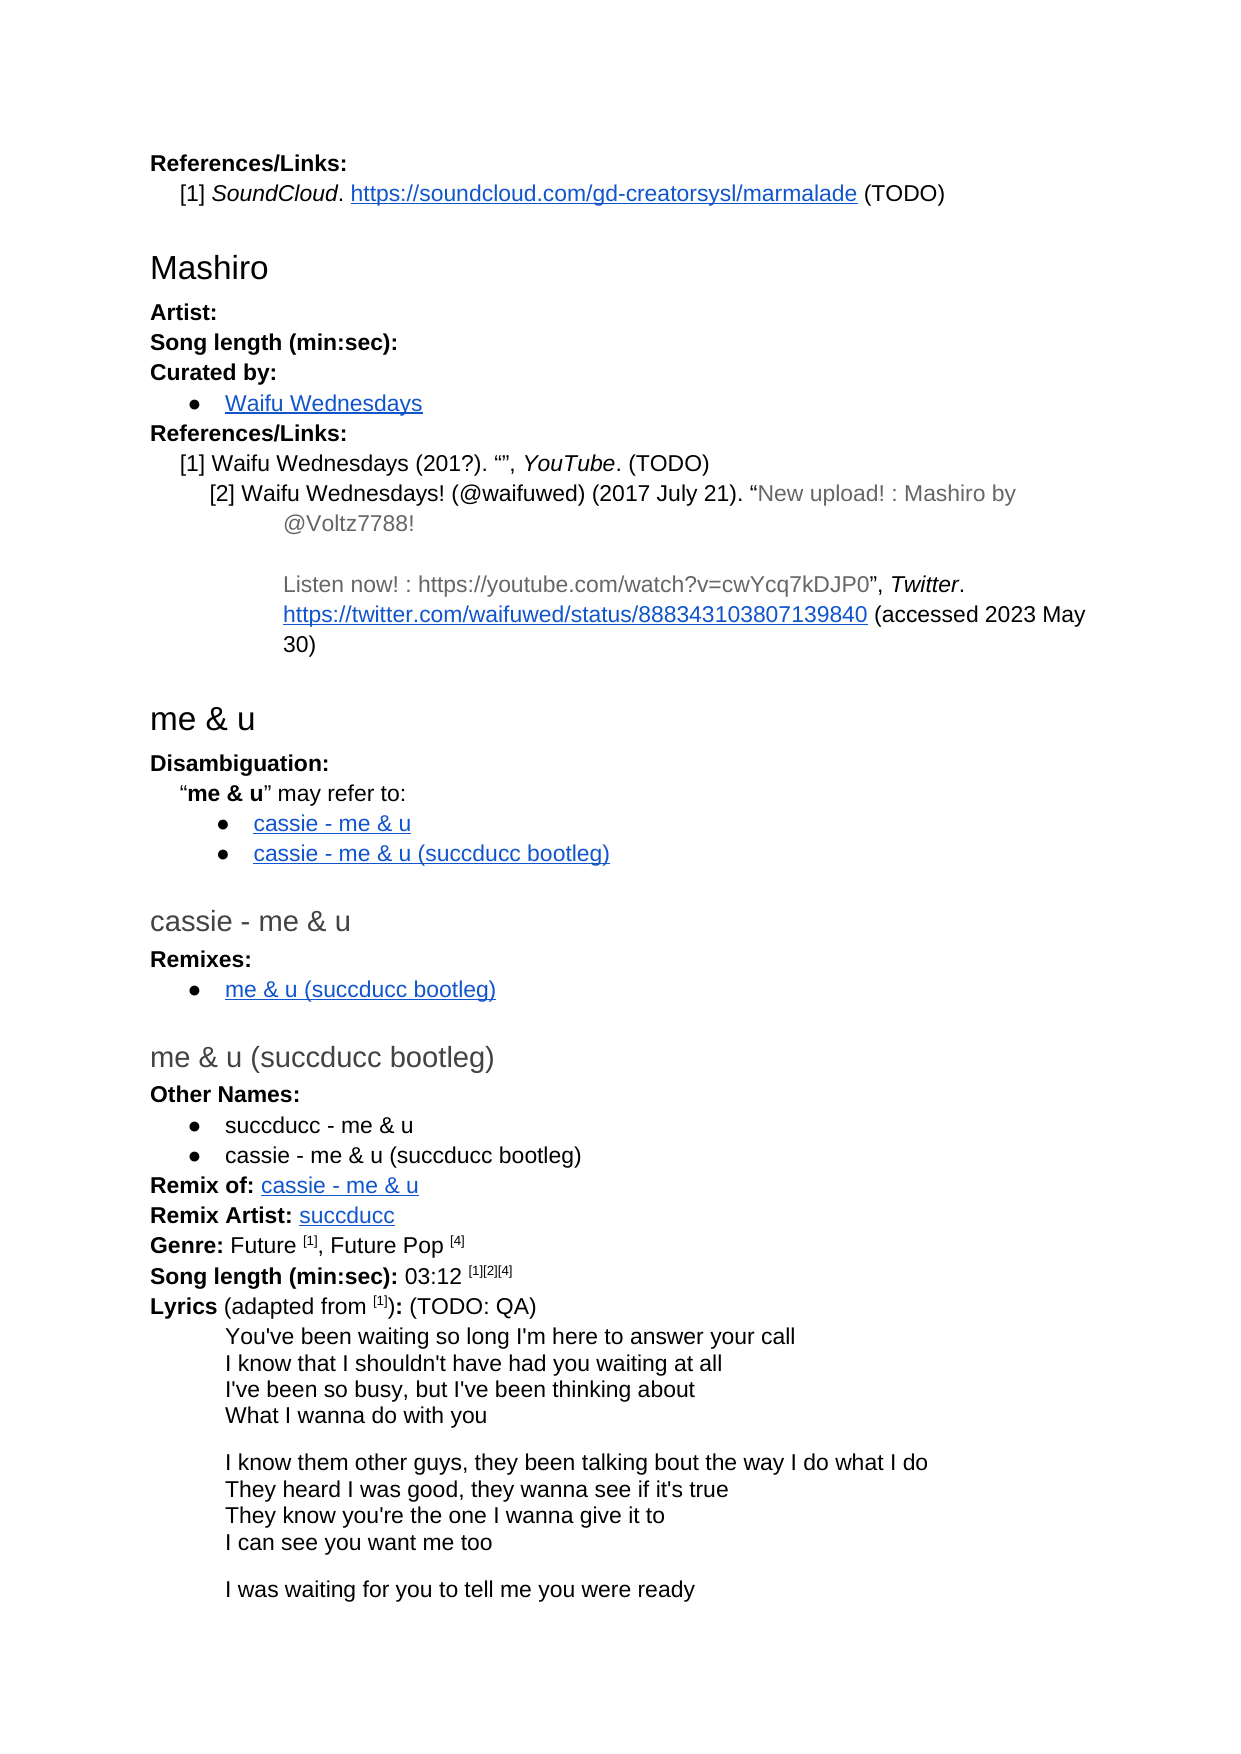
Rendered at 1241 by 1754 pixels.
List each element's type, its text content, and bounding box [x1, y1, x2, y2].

list me & u (succducc bootleg) [187, 976, 1090, 1002]
text Song length (min:sec): [150, 329, 1090, 355]
text [1] SoundCloud. https://soundcloud.com/gd-creatorsysl/marmalade (TODO) [179, 180, 1090, 207]
text Other Names: [150, 1081, 1090, 1108]
list cassie - me & u (succducc bootleg) [187, 1142, 1090, 1168]
text Song length (min:sec): 03:12 [1][2][4] [150, 1263, 1090, 1289]
text Remixes: [150, 946, 1090, 972]
text “me & u” may refer to: [179, 780, 1090, 806]
text I was waiting for you to tell me you were ready [225, 1576, 1090, 1602]
text [2] Waifu Wednesdays! (@waifuwed) (2017 July 21). “New upload! : Mashiro by @Voltz7788! Listen now! : https://youtube.com/watch?v=cwYcq7kDJP0”, Twitter. https://twitter.com/waifuwed/status/888343103807139840 (accessed 2023 May 30) [209, 480, 1090, 657]
text You've been waiting so long I'm here to answer your call I know that I shouldn't have had you waiting at all I've been so busy, but I've been thinking about What I wanna do with you [225, 1323, 1090, 1428]
text [1] Waifu Wednesdays (201?). “”, YouTube. (TODO) [179, 450, 1090, 476]
text I know them other guys, they been talking bout the way I do what I do They heard I was good, they wanna see if it's true They know you're the one I wanna give it to I can see you want me too [225, 1449, 1090, 1555]
list cassie - me & u [216, 810, 1090, 837]
text Curated by: [150, 359, 1090, 386]
text Remix of: cassie - me & u [150, 1172, 1090, 1198]
subtitle me & u (succducc bootleg) [150, 1039, 1090, 1073]
text Lyrics (adapted from [1]): (TODO: QA) [150, 1293, 1090, 1319]
text Artist: [150, 299, 1090, 325]
text Genre: Future [1], Future Pop [4] [150, 1232, 1090, 1259]
subtitle Mashiro [150, 248, 1090, 286]
text References/Links: [150, 420, 1090, 446]
text Disambiguation: [150, 750, 1090, 776]
subtitle cassie - me & u [150, 904, 1090, 937]
text References/Links: [150, 150, 1090, 176]
list succducc - me & u [187, 1112, 1090, 1138]
list Waifu Wednesdays [187, 389, 1090, 416]
subtitle me & u [150, 699, 1090, 737]
text Remix Artist: succducc [150, 1202, 1090, 1229]
list cassie - me & u (succducc bootleg) [216, 840, 1090, 867]
